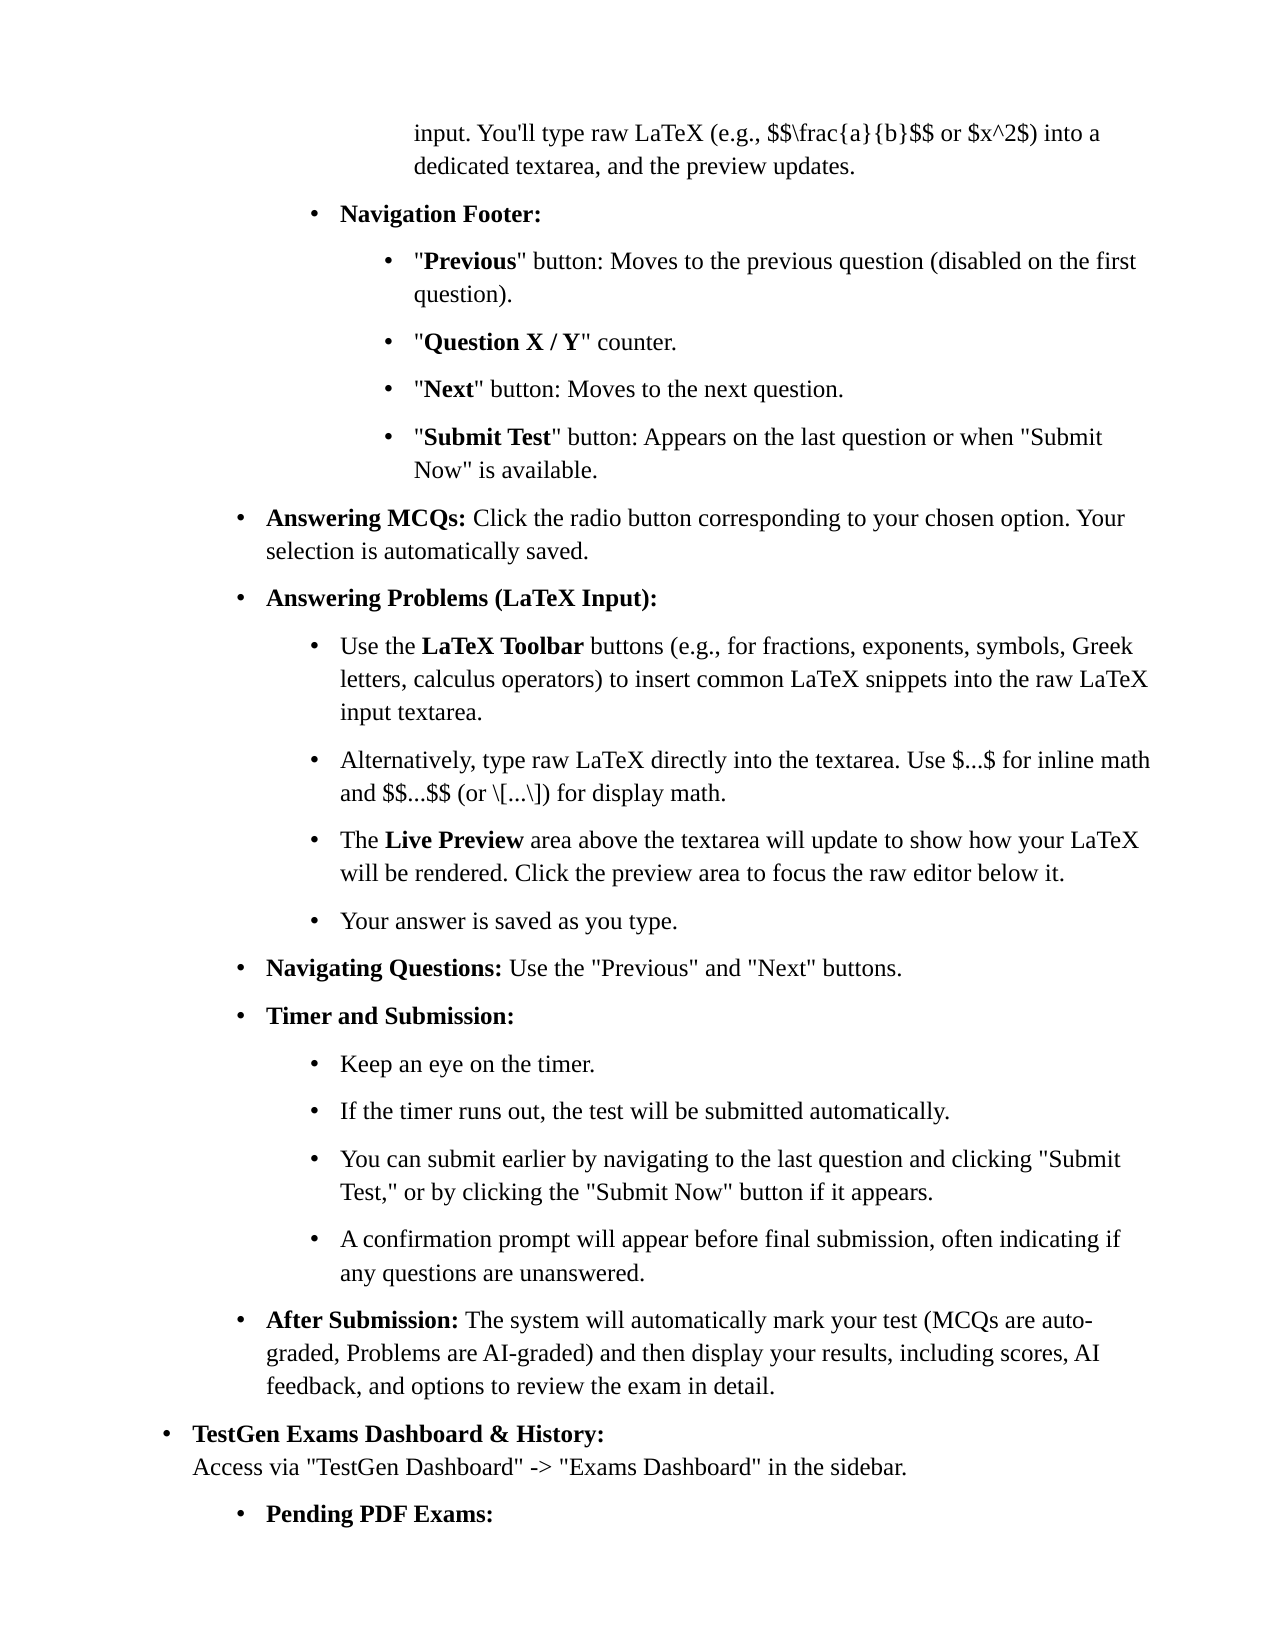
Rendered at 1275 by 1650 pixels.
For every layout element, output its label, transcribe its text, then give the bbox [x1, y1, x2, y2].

list Use the LaTeX Toolbar buttons (e.g., for fractions, exponents, symbols, Greek letters, calculus operators) to insert common LaTeX snippets into the raw LaTeX input textarea. [310, 631, 1157, 726]
list "Question X / Y" counter. [384, 327, 1157, 356]
list Answering Problems (LaTeX Input): [236, 583, 1157, 612]
list If the timer runs out, the test will be submitted automatically. [310, 1096, 1157, 1125]
list Answering MCQs: Click the radio button corresponding to your chosen option. Your selection is automatically saved. [236, 503, 1157, 564]
list "Previous" button: Moves to the previous question (disabled on the first question). [384, 246, 1157, 308]
list Navigating Questions: Use the "Previous" and "Next" buttons. [236, 953, 1157, 982]
list Timer and Submission: [236, 1001, 1157, 1030]
list Pending PDF Exams: [236, 1499, 1157, 1528]
list Keep an eye on the timer. [310, 1049, 1157, 1077]
list "Next" button: Moves to the next question. [384, 374, 1157, 403]
list input. You'll type raw LaTeX (e.g., $$\frac{a}{b}$$ or $x^2$) into a dedicated textarea, and the preview updates. [384, 118, 1157, 180]
list Navigation Footer: [310, 199, 1157, 227]
list Your answer is saved as you type. [310, 906, 1157, 935]
list Alternatively, type raw LaTeX directly into the textarea. Use $...$ for inline math and $$...$$ (or \[...\]) for display math. [310, 745, 1157, 806]
list After Submission: The system will automatically mark your test (MCQs are auto-graded, Problems are AI-graded) and then display your results, including scores, AI feedback, and options to review the exam in detail. [236, 1305, 1157, 1400]
list TestGen Exams Dashboard & History: Access via "TestGen Dashboard" -> "Exams Dashboard" in the sidebar. [162, 1419, 1157, 1481]
list The Live Preview area above the textarea will update to show how your LaTeX will be rendered. Click the preview area to focus the raw editor below it. [310, 825, 1157, 887]
list A confirmation prompt will appear before final submission, often indicating if any questions are unanswered. [310, 1224, 1157, 1286]
list "Submit Test" button: Appears on the last question or when "Submit Now" is available. [384, 422, 1157, 484]
list You can submit earlier by navigating to the last question and clicking "Submit Test," or by clicking the "Submit Now" button if it appears. [310, 1144, 1157, 1206]
